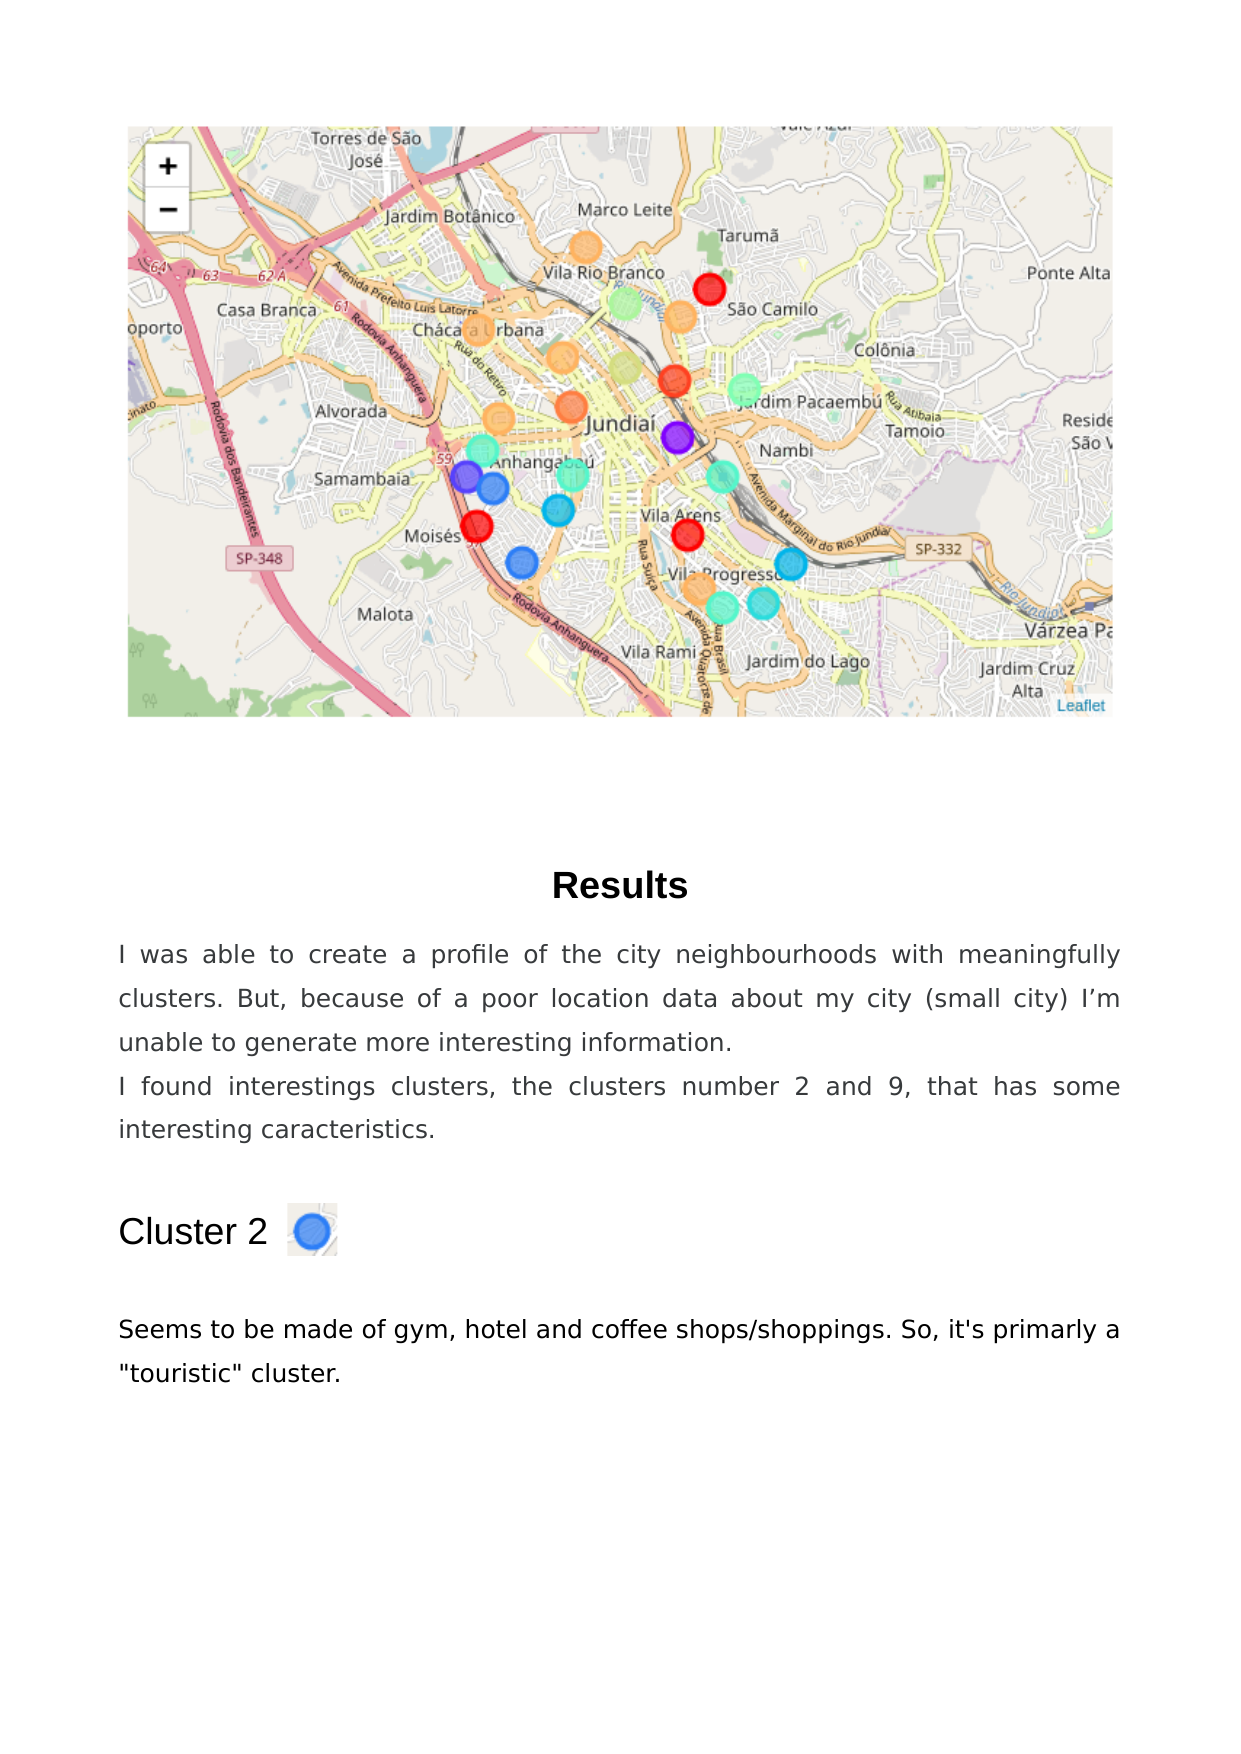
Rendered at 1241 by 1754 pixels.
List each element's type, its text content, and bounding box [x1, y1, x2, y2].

subtitle Cluster 2 [118, 1209, 287, 1252]
text Seems to be made of gym, hotel and coffee shops/shoppings. So, it's primarly a "touristic" cluster. [118, 1315, 1122, 1388]
text I was able to create a profile of the city neighbourhoods with meaningfully clusters. But, because of a poor location data about my city (small city) I’m unable to generate more interesting information. [118, 941, 1122, 1057]
picture [287, 1203, 338, 1256]
subtitle Results [118, 863, 1122, 906]
subtitle [338, 1209, 1122, 1252]
text I found interestings clusters, the clusters number 2 and 9, that has some interesting caracteristics. [118, 1072, 1122, 1145]
picture [118, 118, 1123, 736]
